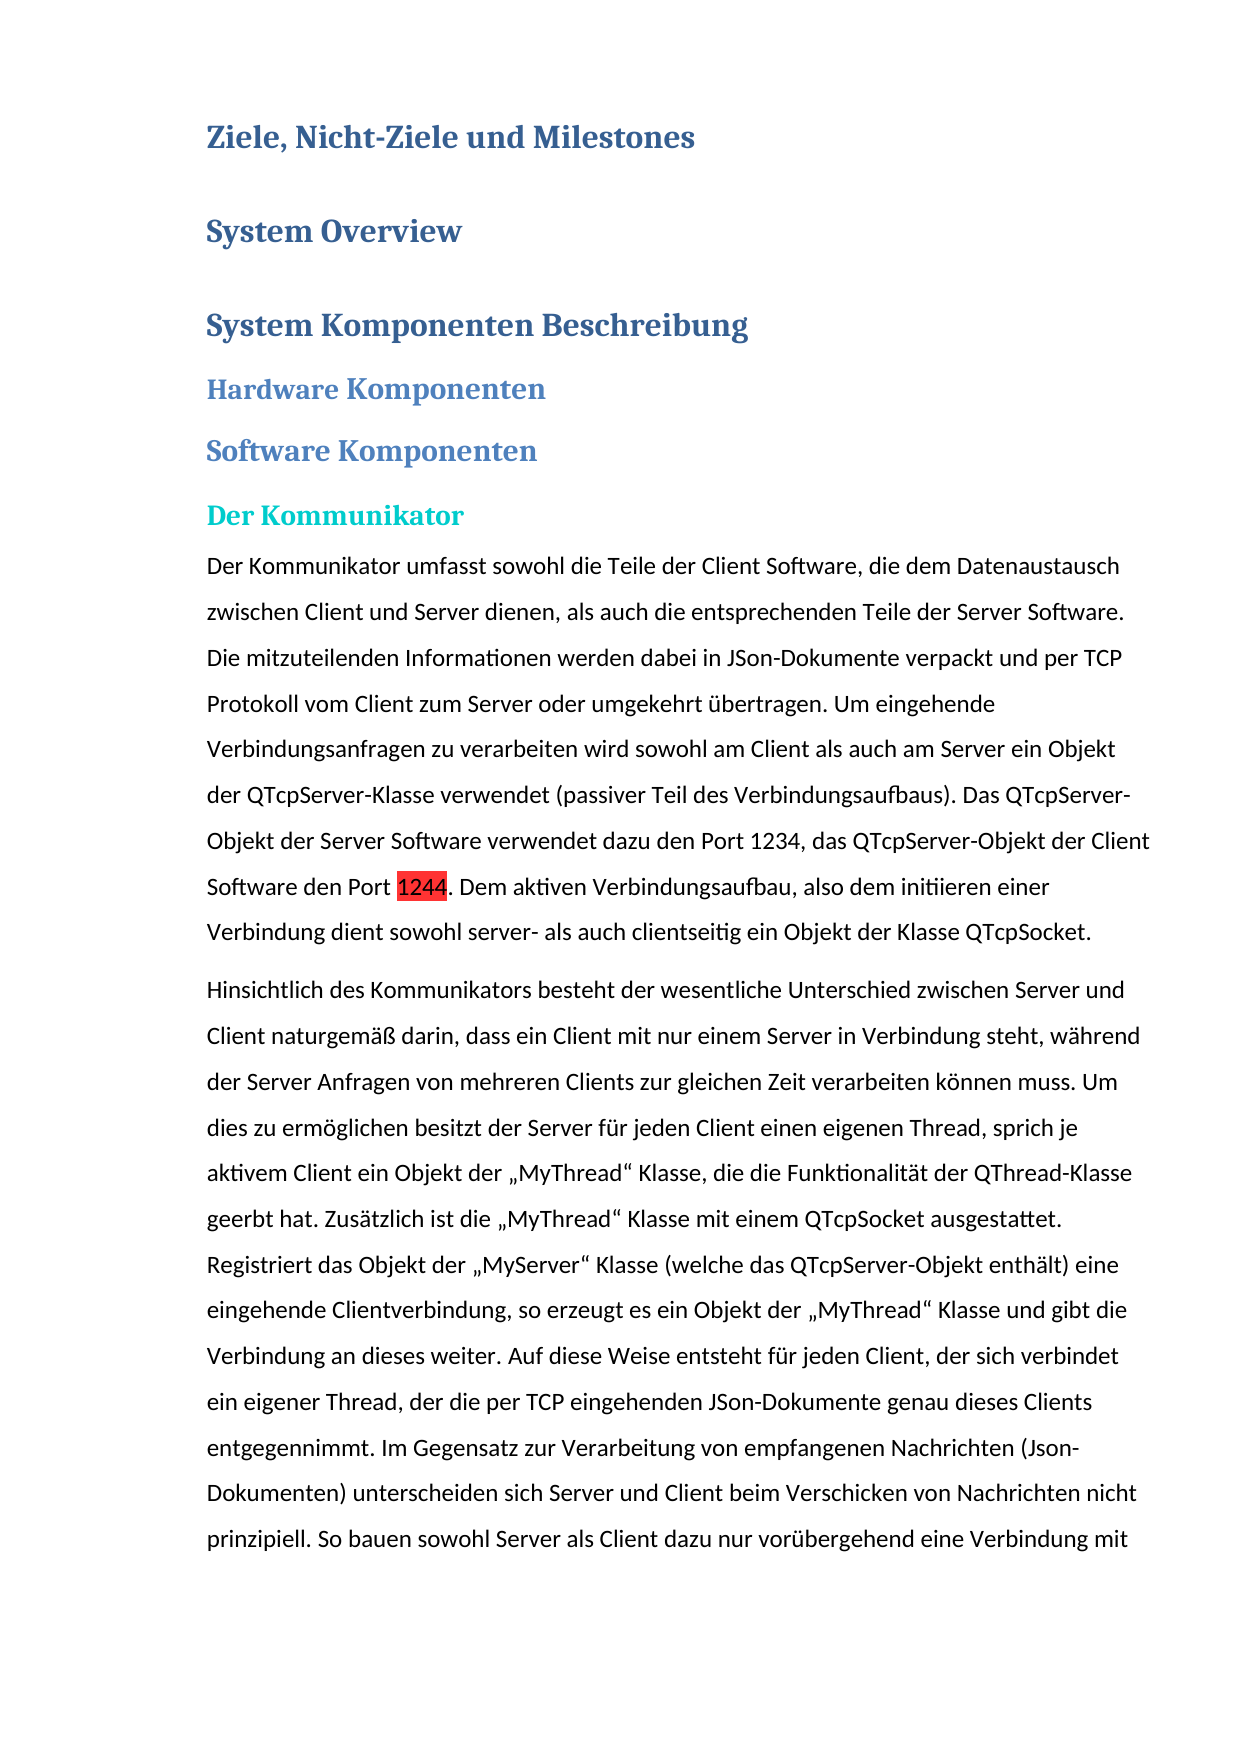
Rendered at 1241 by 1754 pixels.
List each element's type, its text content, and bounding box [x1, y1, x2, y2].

text Der Kommunikator umfasst sowohl die Teile der Client Software, die dem Datenaustausch zwischen Client und Server dienen, als auch die entsprechenden Teile der Server Software. Die mitzuteilenden Informationen werden dabei in JSon-Dokumente verpackt und per TCP Protokoll vom Client zum Server oder umgekehrt übertragen. Um eingehende Verbindungsanfragen zu verarbeiten wird sowohl am Client als auch am Server ein Objekt der QTcpServer-Klasse verwendet (passiver Teil des Verbindungsaufbaus). Das QTcpServer-Objekt der Server Software verwendet dazu den Port 1234, das QTcpServer-Objekt der Client Software den Port 1244. Dem aktiven Verbindungsaufbau, also dem initiieren einer Verbindung dient sowohl server- als auch clientseitig ein Objekt der Klasse QTcpSocket. [207, 551, 1152, 947]
subtitle System Overview [207, 212, 1152, 251]
text Hinsichtlich des Kommunikators besteht der wesentliche Unterschied zwischen Server und Client naturgemäß darin, dass ein Client mit nur einem Server in Verbindung steht, während der Server Anfragen von mehreren Clients zur gleichen Zeit verarbeiten können muss. Um dies zu ermöglichen besitzt der Server für jeden Client einen eigenen Thread, sprich je aktivem Client ein Objekt der „MyThread“ Klasse, die die Funktionalität der QThread-Klasse geerbt hat. Zusätzlich ist die „MyThread“ Klasse mit einem QTcpSocket ausgestattet. Registriert das Objekt der „MyServer“ Klasse (welche das QTcpServer-Objekt enthält) eine eingehende Clientverbindung, so erzeugt es ein Objekt der „MyThread“ Klasse und gibt die Verbindung an dieses weiter. Auf diese Weise entsteht für jeden Client, der sich verbindet ein eigener Thread, der die per TCP eingehenden JSon-Dokumente genau dieses Clients entgegennimmt. Im Gegensatz zur Verarbeitung von empfangenen Nachrichten (Json-Dokumenten) unterscheiden sich Server und Client beim Verschicken von Nachrichten nicht prinzipiell. So bauen sowohl Server als Client dazu nur vorübergehend eine Verbindung mit [207, 974, 1152, 1554]
subtitle Software Komponenten [207, 433, 1152, 469]
subtitle Hardware Komponenten [207, 371, 1152, 407]
subtitle Ziele, Nicht-Ziele und Milestones [207, 118, 1152, 156]
subtitle Der Kommunikator [207, 499, 1152, 533]
subtitle System Komponenten Beschreibung [207, 306, 1152, 344]
